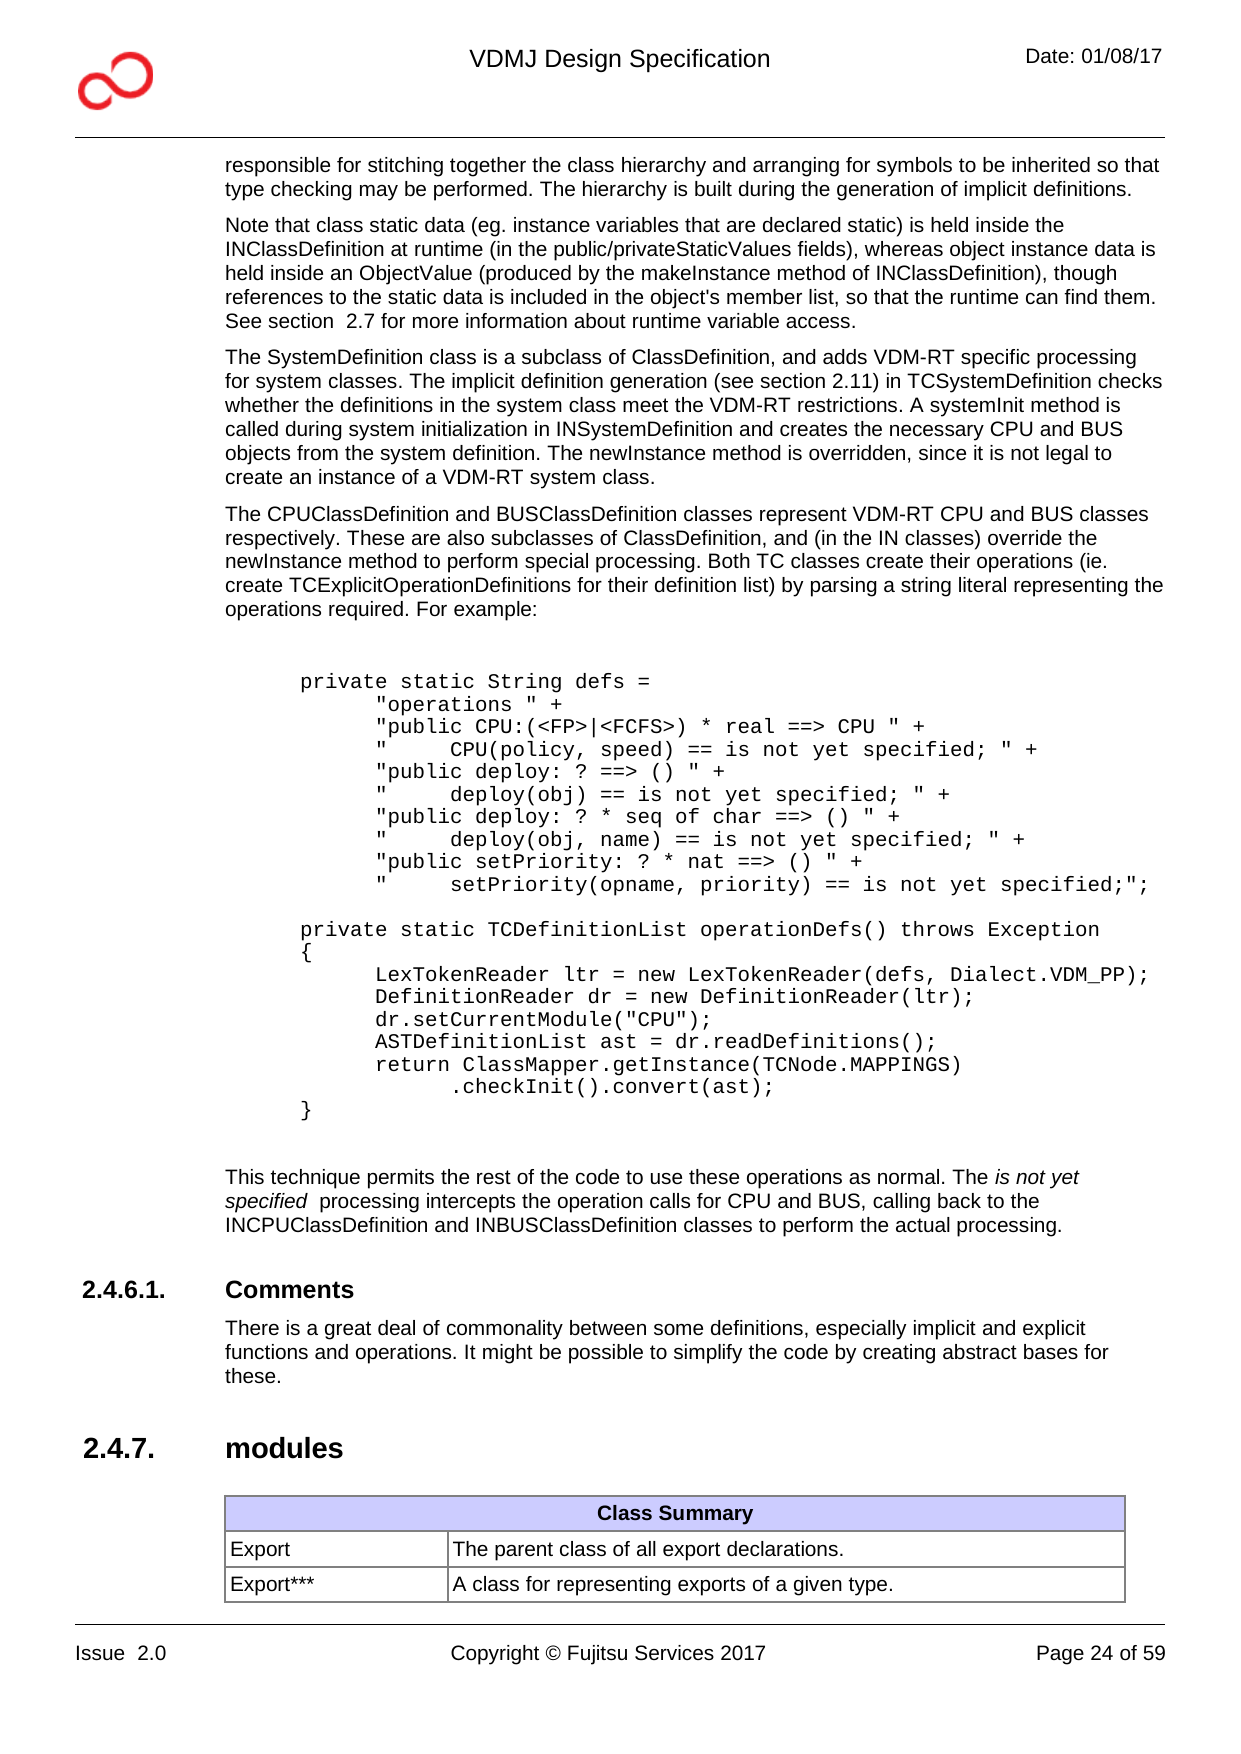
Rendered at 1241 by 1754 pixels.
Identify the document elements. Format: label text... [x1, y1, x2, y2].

text DefinitionReader dr = new DefinitionReader(ltr); [225, 986, 1165, 1008]
text The CPUClassDefinition and BUSClassDefinition classes represent VDM-RT CPU and BUS classes respectively. These are also subclasses of ClassDefinition, and (in the IN classes) override the newInstance method to perform special processing. Both TC classes create their operations (ie. create TCExplicitOperationDefinitions for their definition list) by parsing a string literal representing the operations required. For example: [225, 502, 1165, 622]
picture [78, 44, 153, 120]
text There is a great deal of commonality between some definitions, especially implicit and explicit functions and operations. It might be possible to simplify the code by creating abstract bases for these. [225, 1317, 1165, 1388]
text LexTokenReader ltr = new LexTokenReader(defs, Dialect.VDM_PP); [225, 963, 1165, 986]
text return ClassMapper.getInstance(TCNode.MAPPINGS) [225, 1053, 1165, 1076]
table_header Class Summary [226, 1497, 1124, 1530]
text " setPriority(opname, priority) == is not yet specified;"; [225, 873, 1165, 896]
text "public deploy: ? * seq of char ==> () " + [225, 806, 1165, 828]
subtitle Comments [75, 1275, 1165, 1304]
text Note that class static data (eg. instance variables that are declared static) is held inside the INClassDefinition at runtime (in the public/privateStaticValues fields), whereas object instance data is held inside an ObjectValue (produced by the makeInstance method of INClassDefinition), though references to the static data is included in the object's member list, so that the runtime can find them. See section 2.7 for more information about runtime variable access. [225, 213, 1165, 333]
text "operations " + [225, 693, 1165, 716]
text "public CPU:(<FP>|<FCFS>) * real ==> CPU " + [225, 716, 1165, 738]
text ASTDefinitionList ast = dr.readDefinitions(); [225, 1031, 1165, 1053]
table_cell A class for representing exports of a given type. [449, 1568, 1124, 1601]
text " CPU(policy, speed) == is not yet specified; " + [225, 738, 1165, 761]
text The SystemDefinition class is a subclass of ClassDefinition, and adds VDM-RT specific processing for system classes. The implicit definition generation (see section 2.11) in TCSystemDefinition checks whether the definitions in the system class meet the VDM-RT restrictions. A systemInit method is called during system initialization in INSystemDefinition and creates the necessary CPU and BUS objects from the system definition. The newInstance method is overridden, since it is not legal to create an instance of a VDM-RT system class. [225, 346, 1165, 489]
subtitle modules [75, 1431, 1165, 1464]
text private static TCDefinitionList operationDefs() throws Exception [225, 918, 1165, 941]
text "public deploy: ? ==> () " + [225, 761, 1165, 783]
text responsible for stitching together the class hierarchy and arranging for symbols to be inherited so that type checking may be performed. The hierarchy is built during the generation of implicit definitions. [225, 153, 1165, 201]
table_cell Export [226, 1532, 447, 1566]
text private static String defs = [225, 671, 1165, 693]
text } [225, 1098, 1165, 1121]
text .checkInit().convert(ast); [225, 1076, 1165, 1098]
text This technique permits the rest of the code to use these operations as normal. The is not yet specified processing intercepts the operation calls for CPU and BUS, calling back to the INCPUClassDefinition and INBUSClassDefinition classes to perform the actual processing. [225, 1166, 1165, 1237]
text { [225, 941, 1165, 963]
text " deploy(obj, name) == is not yet specified; " + [225, 828, 1165, 851]
text " deploy(obj) == is not yet specified; " + [225, 783, 1165, 806]
text dr.setCurrentModule("CPU"); [225, 1008, 1165, 1031]
text "public setPriority: ? * nat ==> () " + [225, 851, 1165, 873]
table_cell Export*** [226, 1568, 447, 1601]
table_cell The parent class of all export declarations. [449, 1532, 1124, 1566]
